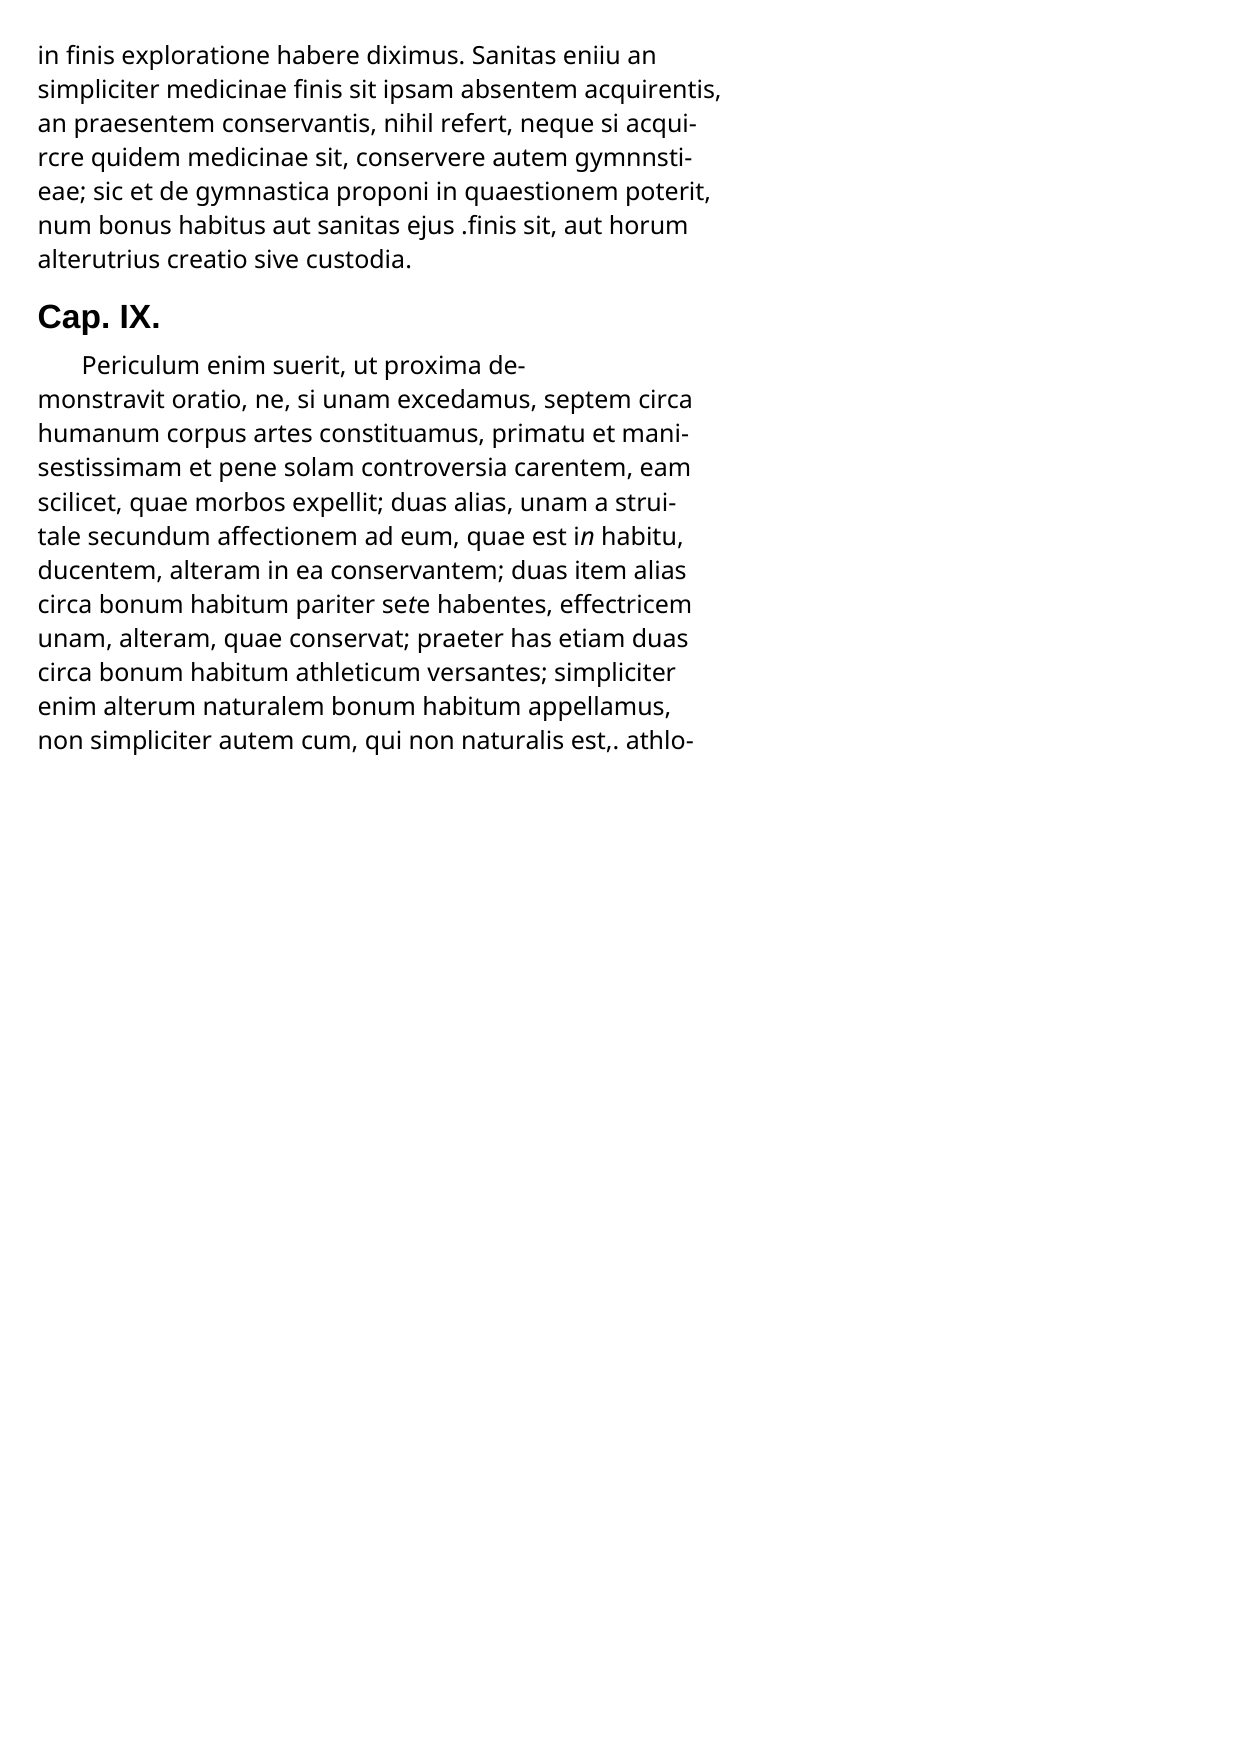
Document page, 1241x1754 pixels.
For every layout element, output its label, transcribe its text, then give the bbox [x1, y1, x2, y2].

text in finis exploratione habere diximus. Sanitas eniiu an simpliciter medicinae finis sit ipsam absentem acquirentis, an praesentem conservantis, nihil refert, neque si acqui- rcre quidem medicinae sit, conservere autem gymnnsti- eae; sic et de gymnastica proponi in quaestionem poterit, num bonus habitus aut sanitas ejus .finis sit, aut horum alterutrius creatio sive custodia. [37, 37, 1203, 276]
text Periculum enim suerit, ut proxima de- monstravit oratio, ne, si unam excedamus, septem circa humanum corpus artes constituamus, primatu et mani- sestissimam et pene solam controversia carentem, eam scilicet, quae morbos expellit; duas alias, unam a strui- tale secundum affectionem ad eum, quae est in habitu, ducentem, alteram in ea conservantem; duas item alias circa bonum habitum pariter sete habentes, effectricem unam, alteram, quae conservat; praeter has etiam duas circa bonum habitum athleticum versantes; simpliciter enim alterum naturalem bonum habitum appellamus, non simpliciter autem cum, qui non naturalis est,. athlo- [37, 348, 1203, 757]
subtitle Cap. IX. [37, 297, 1203, 335]
